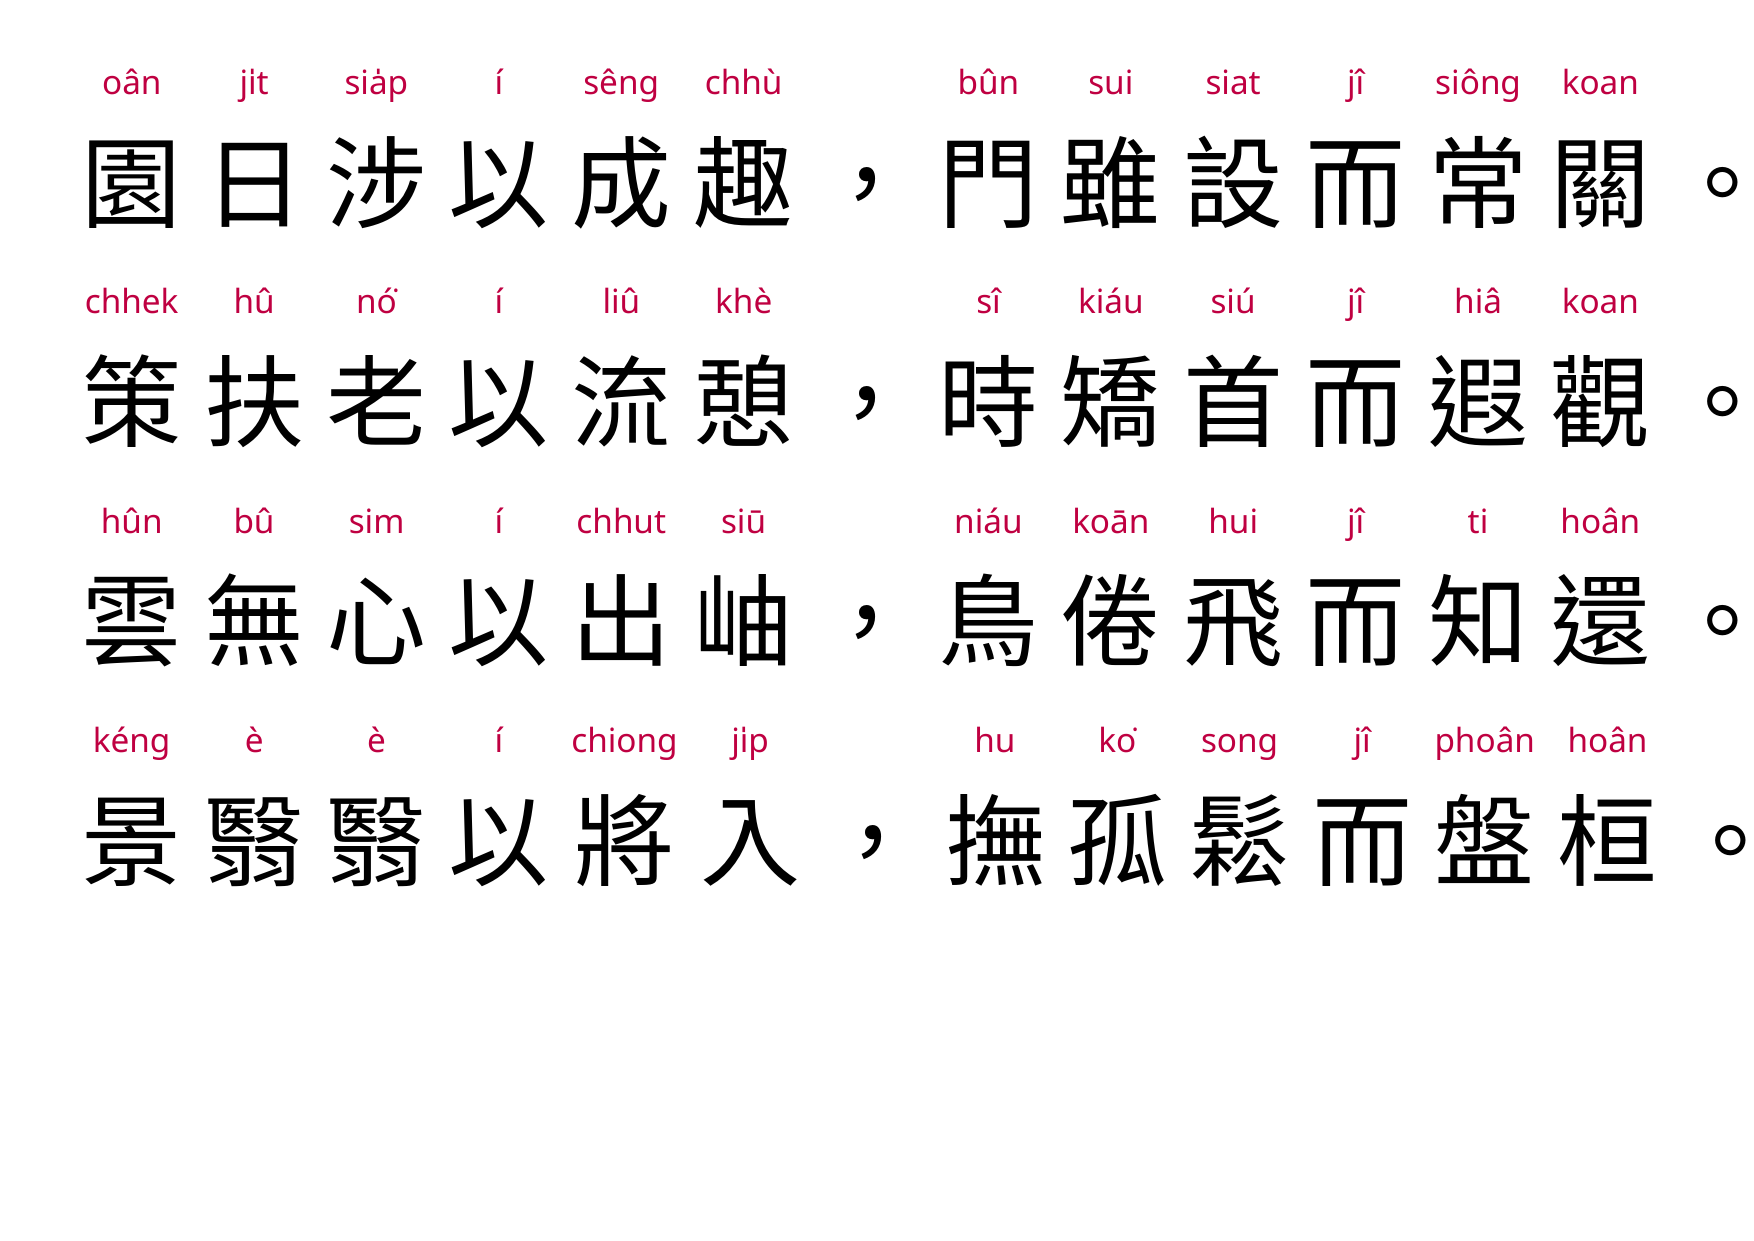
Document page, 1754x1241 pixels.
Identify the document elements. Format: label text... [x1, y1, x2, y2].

text 乃nái 瞻chiam 衡hêng 宇ú ， 載chài 欣him 載chài 奔phun 。 僮tông 僕po̍k 歡hoan 󠇡迎gêng 󠇡， 稚tī 子chú 󠇡候hō͘ 󠇡門bûn 󠇡。 三sam 󠇡徑kèng 就chiū 󠇡荒hong 󠇡， 鬆song 󠇡菊kiok 猶iû 󠇢存chhûn 󠇡。 攜hê 幼iù 入ji̍p 室sek ， 有iú 󠇡酒chiú 盈êng 樽chun 。 引ín 壺hô͘ 󠇡觴siang 以í 自chū 酌chiok ， 眄bián 庭têng 柯kho 󠇡以í 怡î 顏gân 。 倚í 󠇡南lâm 窗chhong 󠇡以í 寄kì 󠇡傲ngō͘ ， 審sím 容iông 膝sit 之chi 易e̍k 安an 。 園oân 󠇡日ji̍t 涉sia̍p 以í 成sêng 趣chhù ， 門bûn 󠇡雖sui 設siat 而jî 常siông 關koan 。 策chhek 扶hû 老nó͘ 󠇣以í 流liû 󠇡憩khè ， 時sî 矯kiáu 首siú 而jî 遐hiâ 󠇢觀koan 。 雲hûn 無bû 󠇡心sim 以í 出chhut 岫siū ， 鳥niáu 󠇡倦koān 飛hui 󠇡而jî 知ti 󠇡還hoân 󠇢。 景kéng 翳è 󠇡翳è 󠇡以í 將chiong 入ji̍p ， 撫hu 󠇡孤ko͘ 鬆song 󠇡而jî 盤phoân 󠇡桓hoân 。 [59, 59, 1695, 1081]
